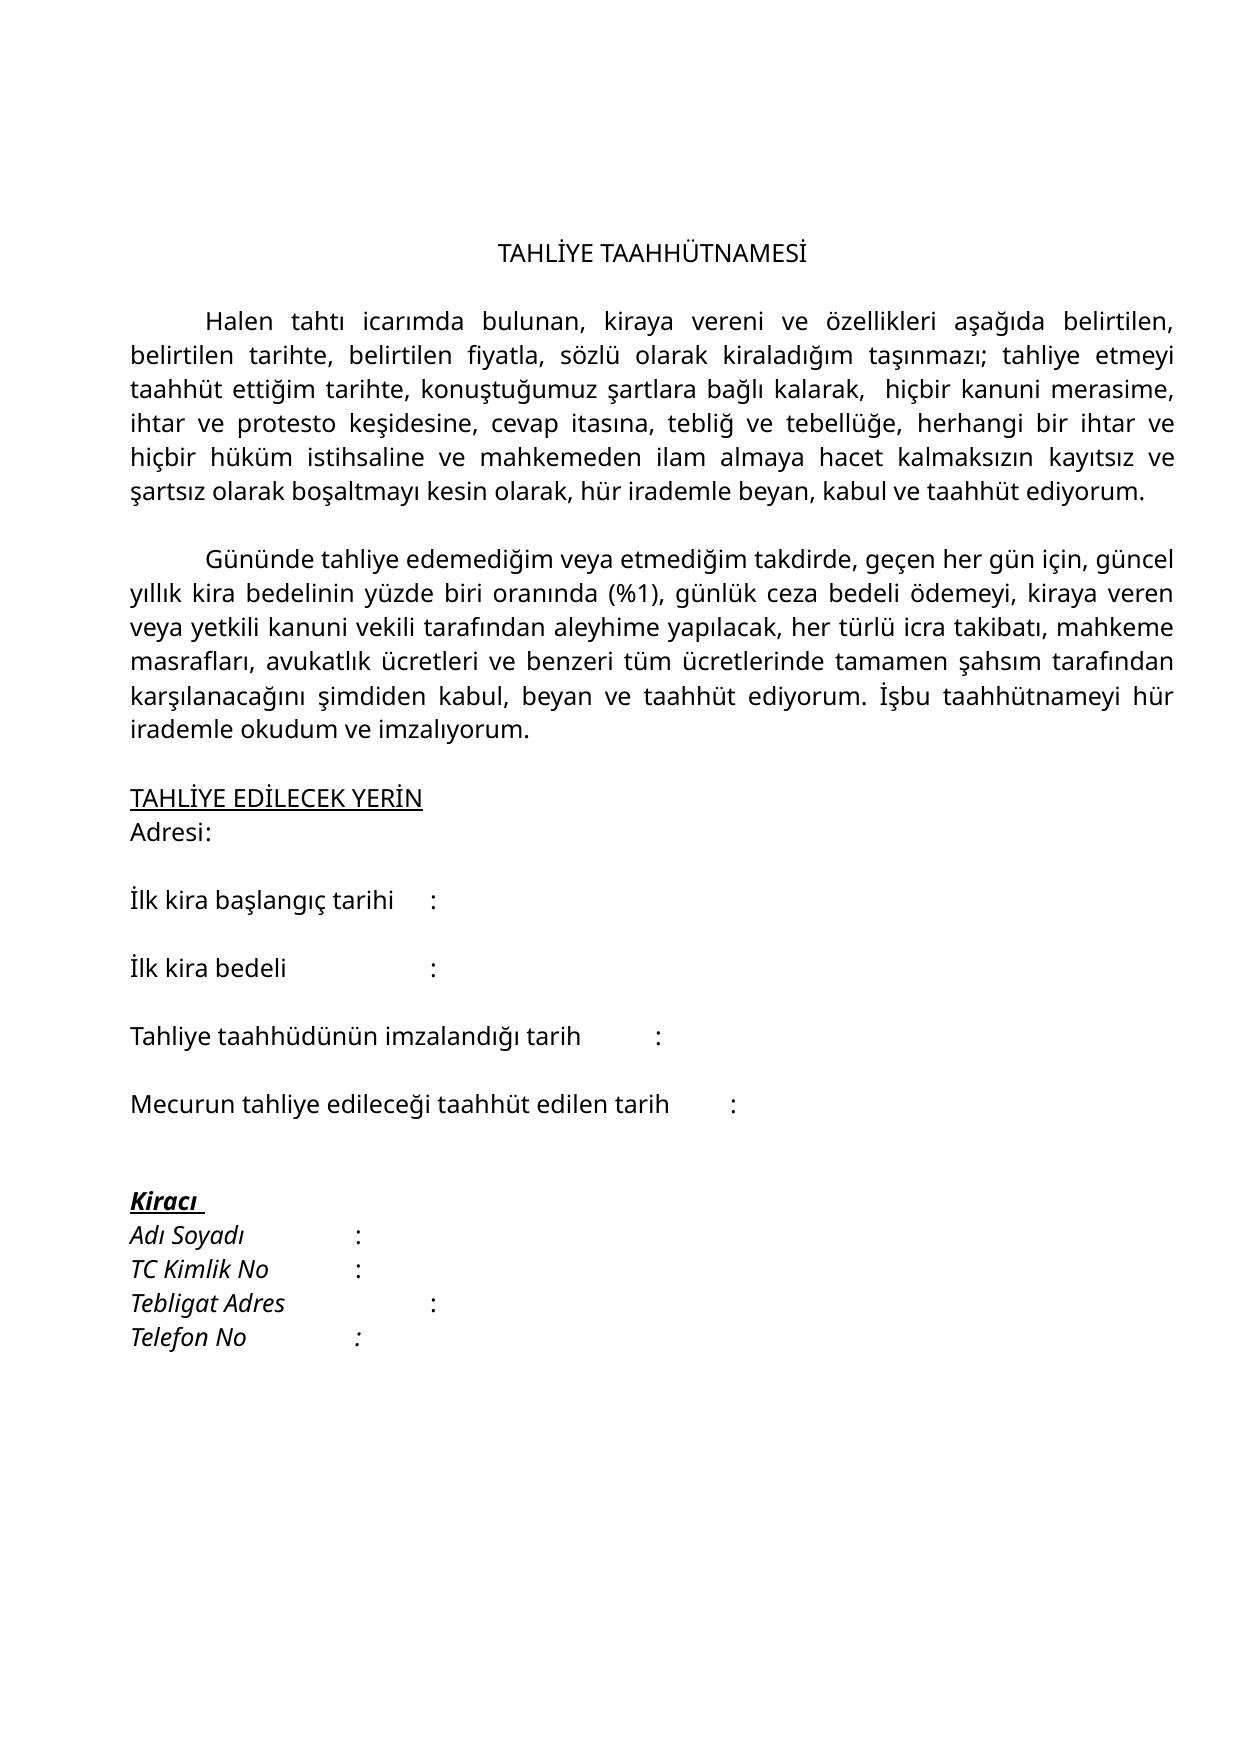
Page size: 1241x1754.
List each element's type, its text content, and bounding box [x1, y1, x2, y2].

text TAHLİYE TAAHHÜTNAMESİ [130, 235, 1175, 269]
text Mecurun tahliye edileceği taahhüt edilen tarih : [130, 1087, 1175, 1121]
text Gününde tahliye edemediğim veya etmediğim takdirde, geçen her gün için, güncel yıllık kira bedelinin yüzde biri oranında (%1), günlük ceza bedeli ödemeyi, kiraya veren veya yetkili kanuni vekili tarafından aleyhime yapılacak, her türlü icra takibatı, mahkeme masrafları, avukatlık ücretleri ve benzeri tüm ücretlerinde tamamen şahsım tarafından karşılanacağını şimdiden kabul, beyan ve taahhüt ediyorum. İşbu taahhütnameyi hür irademle okudum ve imzalıyorum. [130, 542, 1175, 746]
text İlk kira bedeli : [130, 951, 1175, 985]
text Kiracı [130, 1183, 1175, 1217]
text Tahliye taahhüdünün imzalandığı tarih : [130, 1019, 1175, 1053]
text TAHLİYE EDİLECEK YERİN [130, 780, 1175, 814]
text TC Kimlik No : [130, 1252, 1175, 1286]
text Tebligat Adres : [130, 1286, 1175, 1320]
text Adı Soyadı : [130, 1217, 1175, 1252]
text İlk kira başlangıç tarihi : [130, 882, 1175, 917]
text Telefon No : [130, 1320, 1175, 1354]
text Adresi : [130, 814, 1175, 848]
text Halen tahtı icarımda bulunan, kiraya vereni ve özellikleri aşağıda belirtilen, belirtilen tarihte, belirtilen fiyatla, sözlü olarak kiraladığım taşınmazı; tahliye etmeyi taahhüt ettiğim tarihte, konuştuğumuz şartlara bağlı kalarak, hiçbir kanuni merasime, ihtar ve protesto keşidesine, cevap itasına, tebliğ ve tebellüğe, herhangi bir ihtar ve hiçbir hüküm istihsaline ve mahkemeden ilam almaya hacet kalmaksızın kayıtsız ve şartsız olarak boşaltmayı kesin olarak, hür irademle beyan, kabul ve taahhüt ediyorum. [130, 303, 1175, 508]
